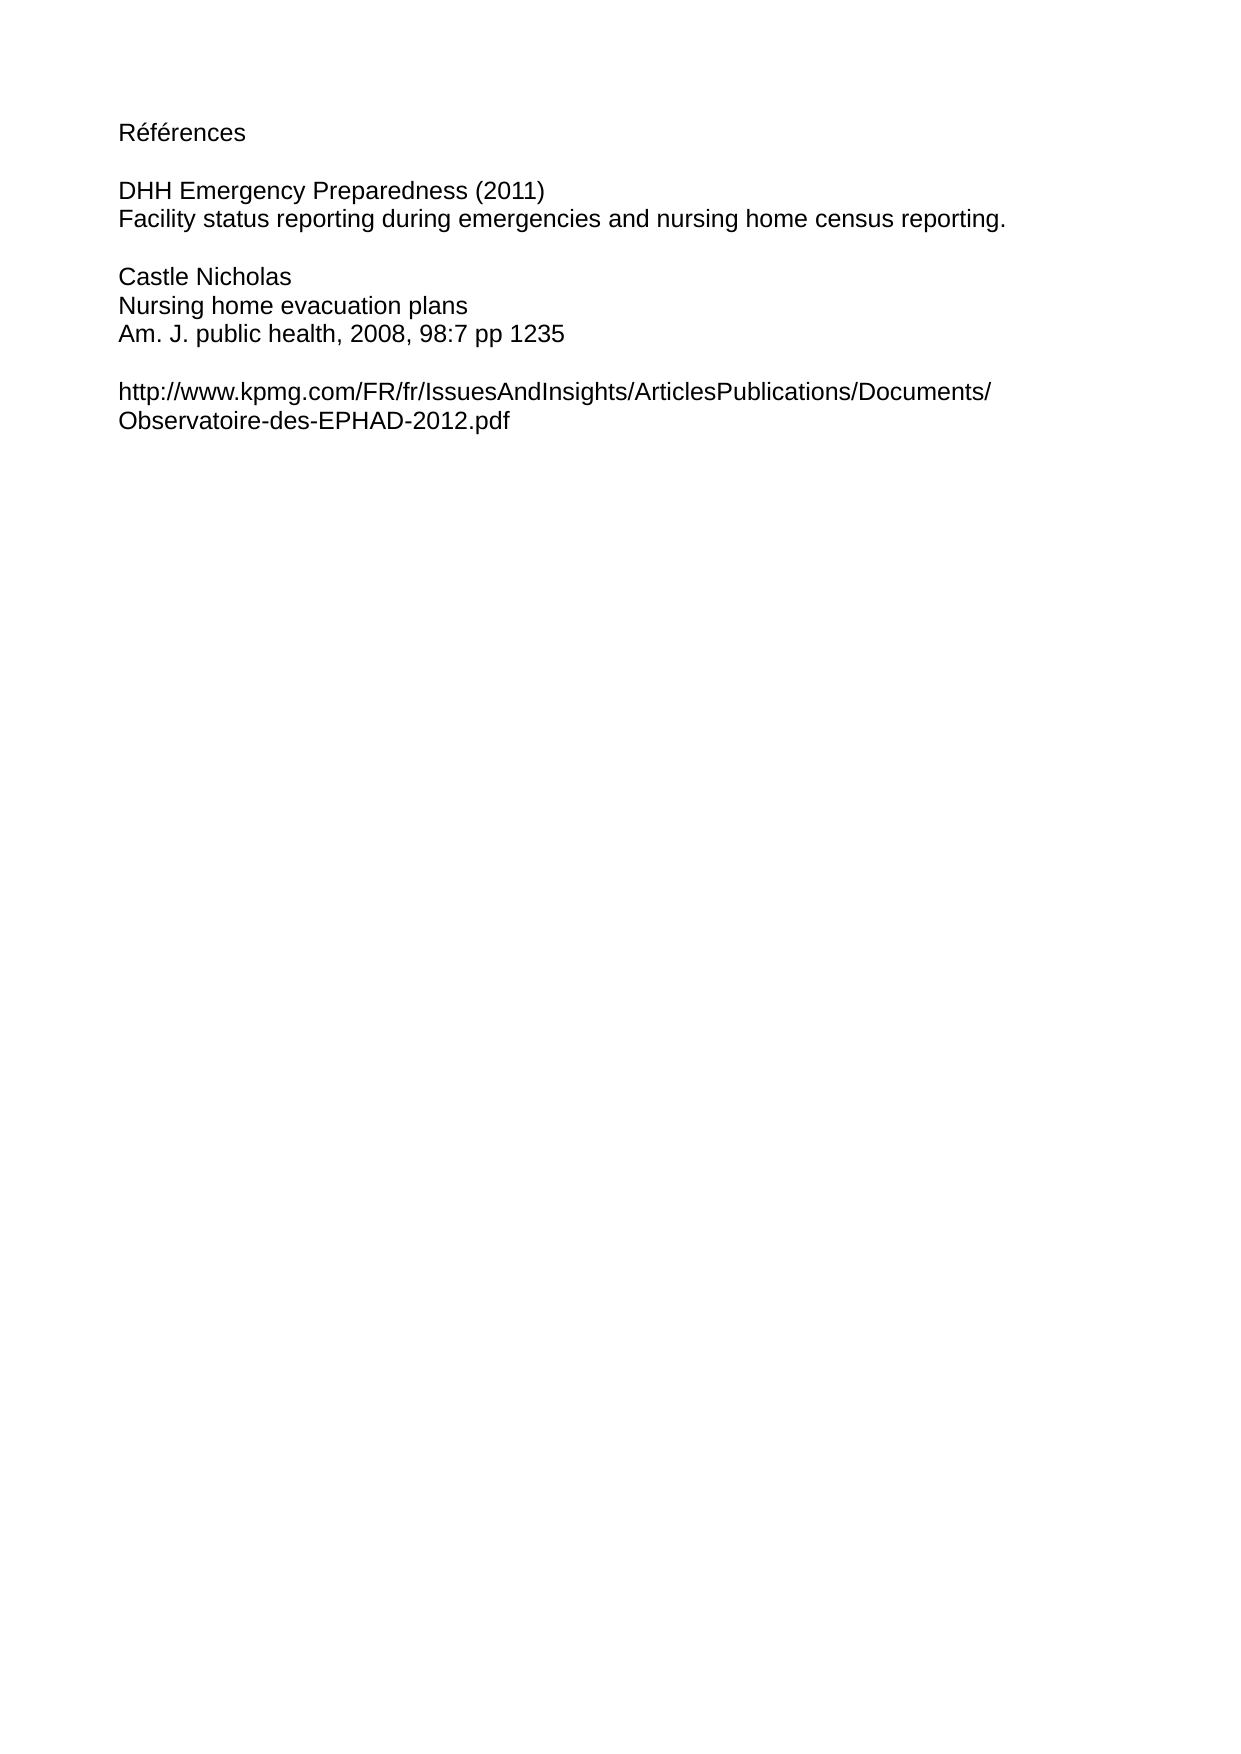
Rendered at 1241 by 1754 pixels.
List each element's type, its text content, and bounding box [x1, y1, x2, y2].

text Facility status reporting during emergencies and nursing home census reporting. [118, 204, 1122, 233]
text Am. J. public health, 2008, 98:7 pp 1235 [118, 319, 1122, 348]
text Nursing home evacuation plans [118, 291, 1122, 319]
text Références [118, 118, 1122, 147]
text http://www.kpmg.com/FR/fr/IssuesAndInsights/ArticlesPublications/Documents/Observatoire-des-EPHAD-2012.pdf [118, 377, 1122, 434]
text Castle Nicholas [118, 262, 1122, 291]
text DHH Emergency Preparedness (2011) [118, 176, 1122, 204]
